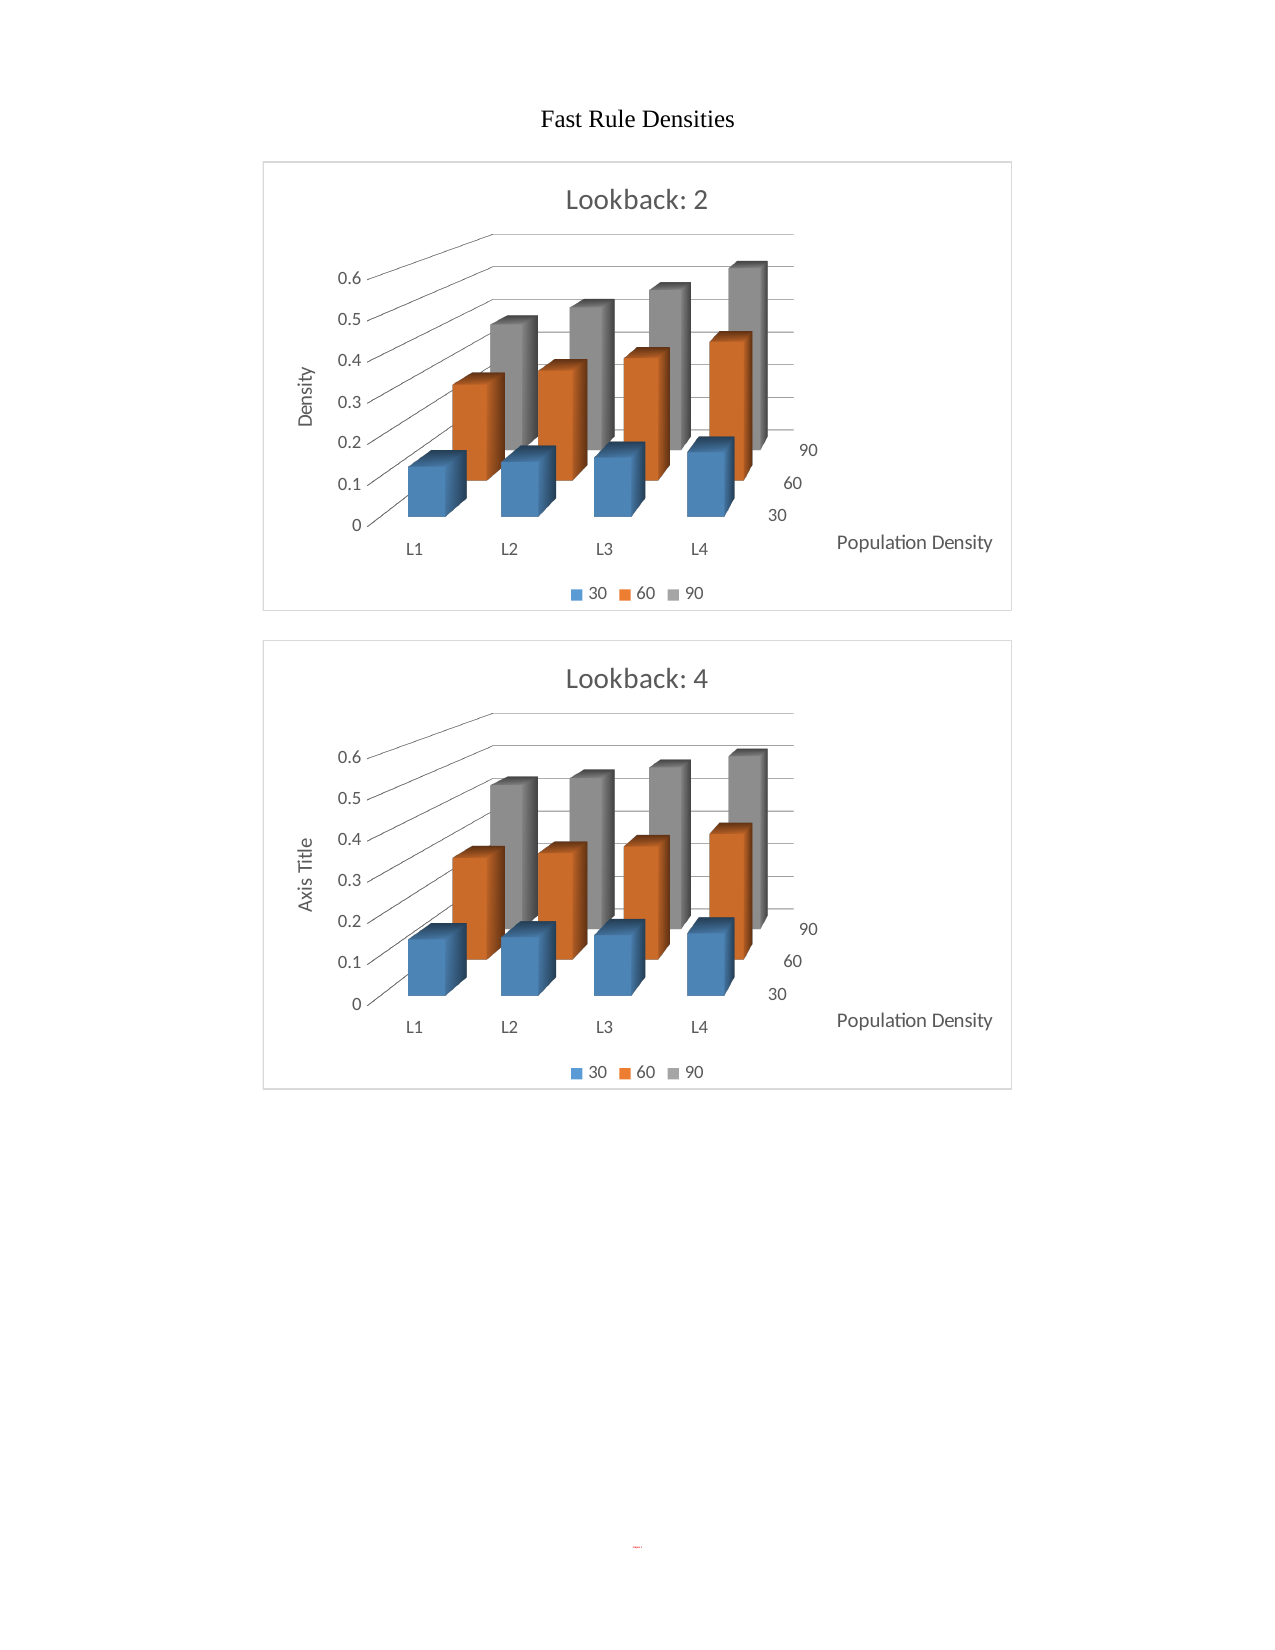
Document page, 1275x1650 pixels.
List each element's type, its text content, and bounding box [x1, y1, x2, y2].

text Fast Rule Densities [118, 104, 1157, 132]
